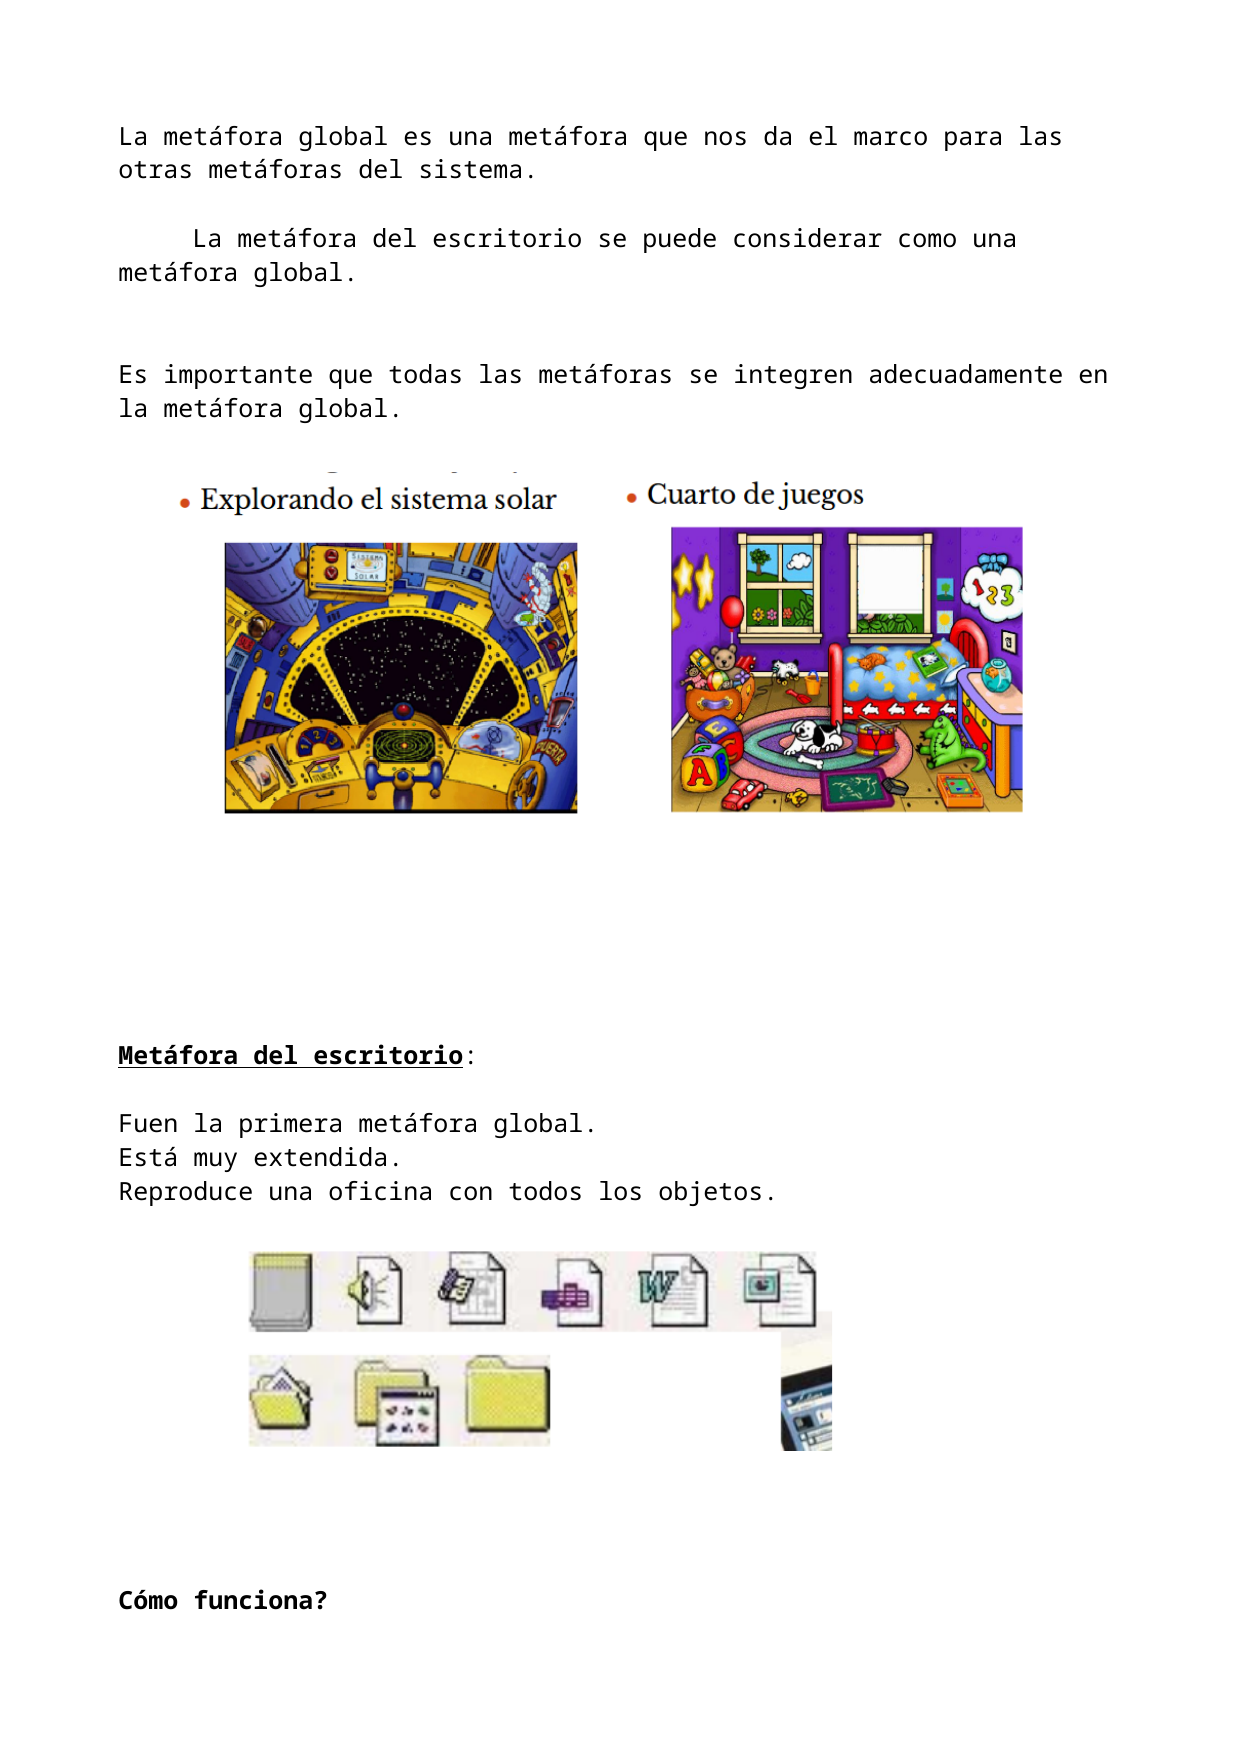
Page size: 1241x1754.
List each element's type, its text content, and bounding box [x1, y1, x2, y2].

picture [239, 1242, 833, 1451]
text La metáfora global es una metáfora que nos da el marco para las otras metáforas del sistema. [118, 118, 1122, 186]
text Metáfora del escritorio: [118, 1038, 1122, 1072]
text Está muy extendida. [118, 1140, 1122, 1174]
picture [161, 472, 601, 834]
text Es importante que todas las metáforas se integren adecuadamente en la metáfora global. [118, 357, 1122, 425]
text Cómo funciona? [118, 1583, 1122, 1617]
text Reproduce una oficina con todos los objetos. [118, 1174, 1122, 1208]
text Fuen la primera metáfora global. [118, 1106, 1122, 1140]
text La metáfora del escritorio se puede considerar como una metáfora global. [118, 220, 1122, 288]
picture [613, 471, 1039, 826]
